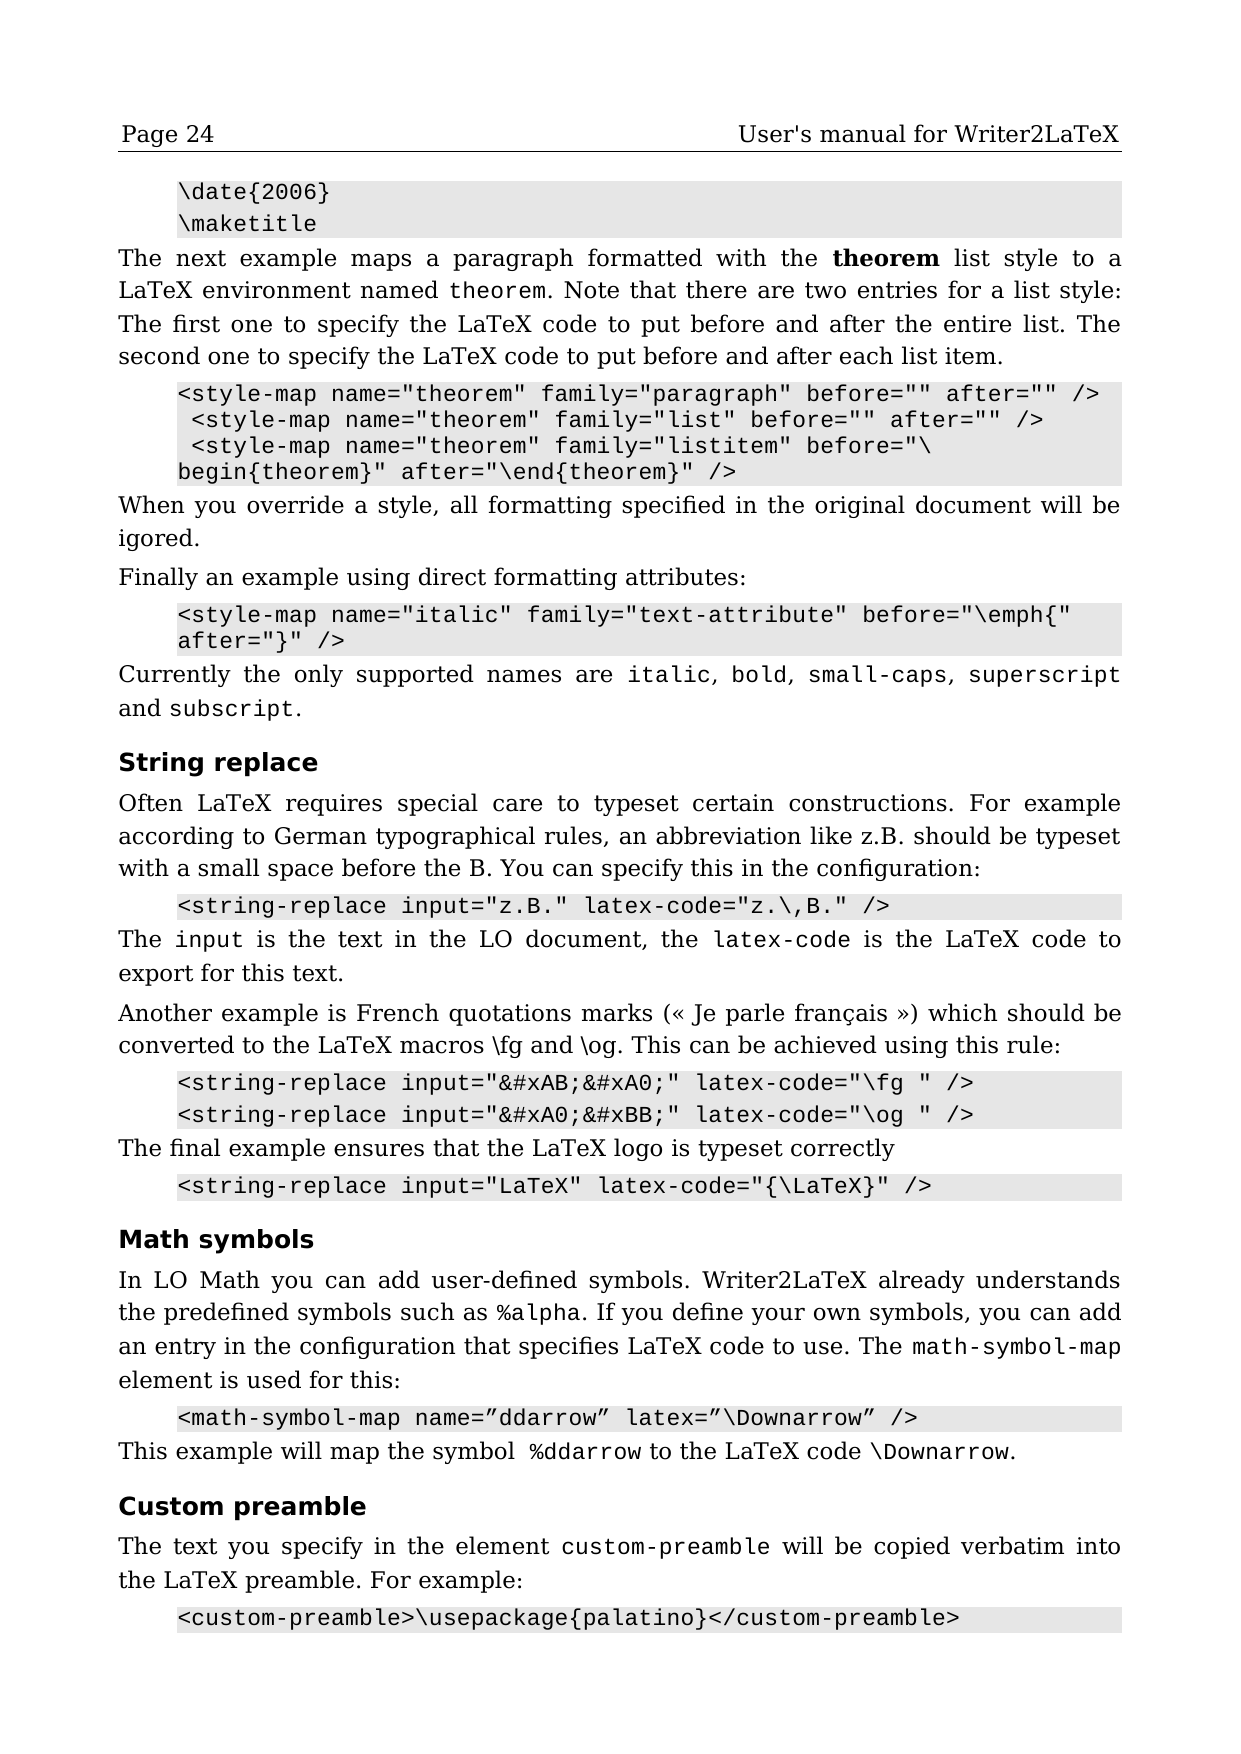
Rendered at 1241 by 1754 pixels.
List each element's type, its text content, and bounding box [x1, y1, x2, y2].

text The next example maps a paragraph formatted with the theorem list style to a LaTeX environment named theorem. Note that there are two entries for a list style: The first one to specify the LaTeX code to put before and after the entire list. The second one to specify the LaTeX code to put before and after each list item. [118, 244, 1122, 370]
text <custom-preamble>\usepackage{palatino}</custom-preamble> [177, 1607, 1122, 1633]
text When you override a style, all formatting specified in the original document will be igored. [118, 492, 1122, 552]
text <string-replace input="&#xAB;&#xA0;" latex-code="\fg " /> [177, 1071, 1122, 1097]
text <string-replace input="&#xA0;&#xBB;" latex-code="\og " /> [177, 1103, 1122, 1129]
text Another example is French quotations marks (« Je parle français ») which should be converted to the LaTeX macros \fg and \og. This can be achieved using this rule: [118, 999, 1122, 1059]
text Often LaTeX requires special care to typeset certain constructions. For example according to German typographical rules, an abbreviation like z.B. should be typeset with a small space before the B. You can specify this in the configuration: [118, 790, 1122, 882]
text \maketitle [177, 212, 1122, 238]
text In LO Math you can add user-defined symbols. Writer2LaTeX already understands the predefined symbols such as %alpha. If you define your own symbols, you can add an entry in the configuration that specifies LaTeX code to use. The math-symbol-map element is used for this: [118, 1267, 1122, 1394]
text The input is the text in the LO document, the latex-code is the LaTeX code to export for this text. [118, 926, 1122, 987]
subtitle Custom preamble [118, 1492, 1122, 1521]
subtitle String replace [118, 749, 1122, 778]
text <string-replace input="LaTeX" latex-code="{\LaTeX}" /> [177, 1174, 1122, 1201]
text <style-map name="theorem" family="paragraph" before="" after="" /> <style-map name="theorem" family="list" before="" after="" /> <style-map name="theorem" family="listitem" before="\begin{theorem}" after="\end{theorem}" /> [177, 382, 1122, 486]
text The text you specify in the element custom-preamble will be copied verbatim into the LaTeX preamble. For example: [118, 1533, 1122, 1594]
text The final example ensures that the LaTeX logo is typeset correctly [118, 1135, 1122, 1162]
text \date{2006} [177, 181, 1122, 207]
text <math-symbol-map name=”ddarrow” latex=”\Downarrow” /> [177, 1406, 1122, 1432]
text <string-replace input="z.B." latex-code="z.\,B." /> [177, 894, 1122, 920]
text <style-map name="italic" family="text-attribute" before="\emph{" after="}" /> [177, 603, 1122, 656]
subtitle Math symbols [118, 1226, 1122, 1254]
text Currently the only supported names are italic, bold, small-caps, superscript and subscript. [118, 661, 1122, 724]
text Finally an example using direct formatting attributes: [118, 564, 1122, 591]
text This example will map the symbol %ddarrow to the LaTeX code \Downarrow. [118, 1438, 1122, 1467]
